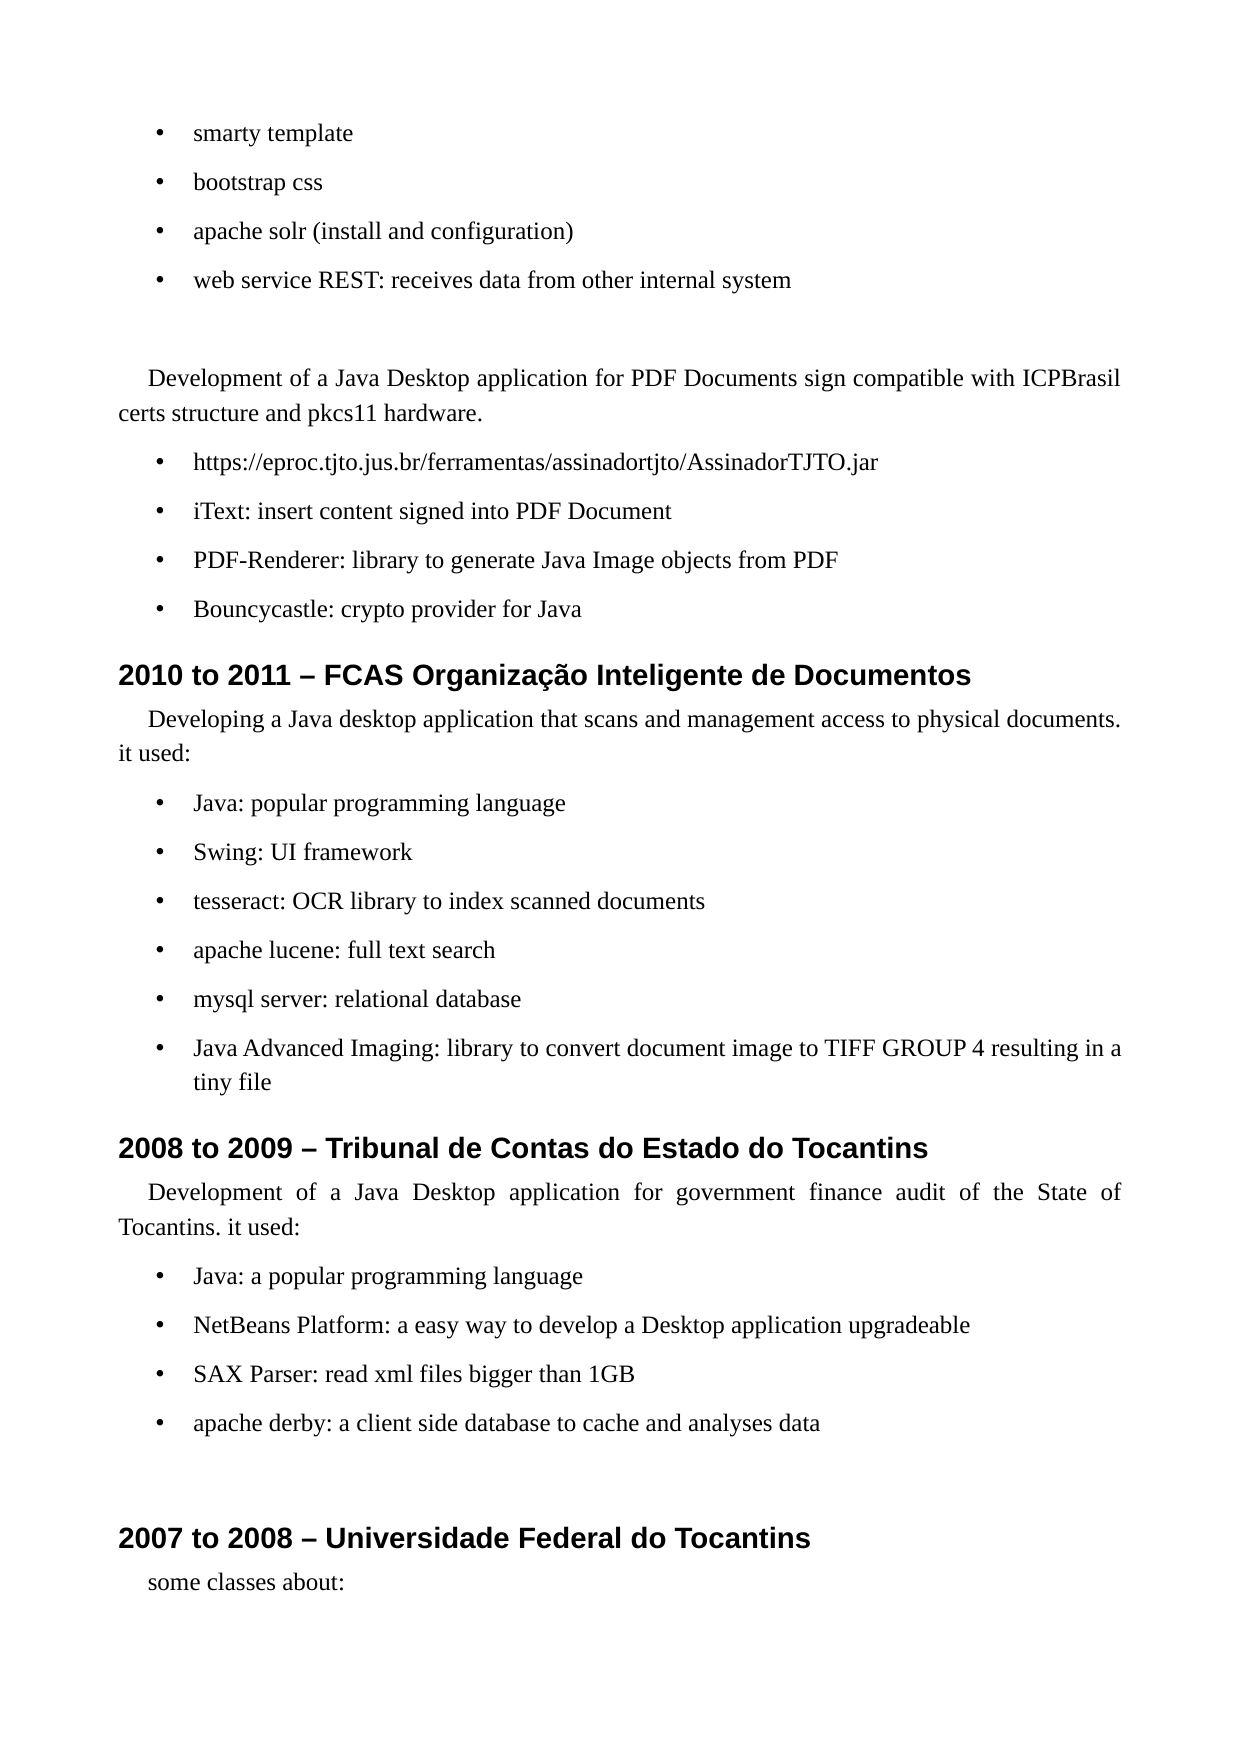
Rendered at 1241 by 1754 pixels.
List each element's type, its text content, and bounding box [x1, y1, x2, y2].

list Swing: UI framework [156, 837, 1122, 865]
list tesseract: OCR library to index scanned documents [156, 886, 1122, 914]
list Java: a popular programming language [156, 1261, 1122, 1289]
list NetBeans Platform: a easy way to develop a Desktop application upgradeable [156, 1310, 1122, 1339]
subtitle 2010 to 2011 – FCAS Organização Inteligente de Documentos [118, 658, 1122, 692]
list mysql server: relational database [156, 984, 1122, 1013]
list web service REST: receives data from other internal system [156, 265, 1122, 294]
list apache solr (install and configuration) [156, 216, 1122, 245]
list Java: popular programming language [156, 788, 1122, 816]
text Development of a Java Desktop application for government finance audit of the State of Tocantins. it used: [118, 1177, 1122, 1241]
subtitle 2007 to 2008 – Universidade Federal do Tocantins [118, 1521, 1122, 1554]
list https://eproc.tjto.jus.br/ferramentas/assinadortjto/AssinadorTJTO.jar [156, 447, 1122, 476]
subtitle 2008 to 2009 – Tribunal de Contas do Estado do Tocantins [118, 1131, 1122, 1165]
list Bouncycastle: crypto provider for Java [156, 594, 1122, 623]
list smarty template [156, 118, 1122, 147]
list SAX Parser: read xml files bigger than 1GB [156, 1359, 1122, 1388]
text Development of a Java Desktop application for PDF Documents sign compatible with ICPBrasil certs structure and pkcs11 hardware. [118, 363, 1122, 427]
text Developing a Java desktop application that scans and management access to physical documents. it used: [118, 704, 1122, 767]
list iText: insert content signed into PDF Document [156, 496, 1122, 525]
text some classes about: [118, 1567, 1122, 1596]
list PDF-Renderer: library to generate Java Image objects from PDF [156, 545, 1122, 574]
list Java Advanced Imaging: library to convert document image to TIFF GROUP 4 resulting in a tiny file [156, 1033, 1122, 1096]
list apache derby: a client side database to cache and analyses data [156, 1408, 1122, 1437]
list apache lucene: full text search [156, 935, 1122, 963]
list bootstrap css [156, 167, 1122, 196]
